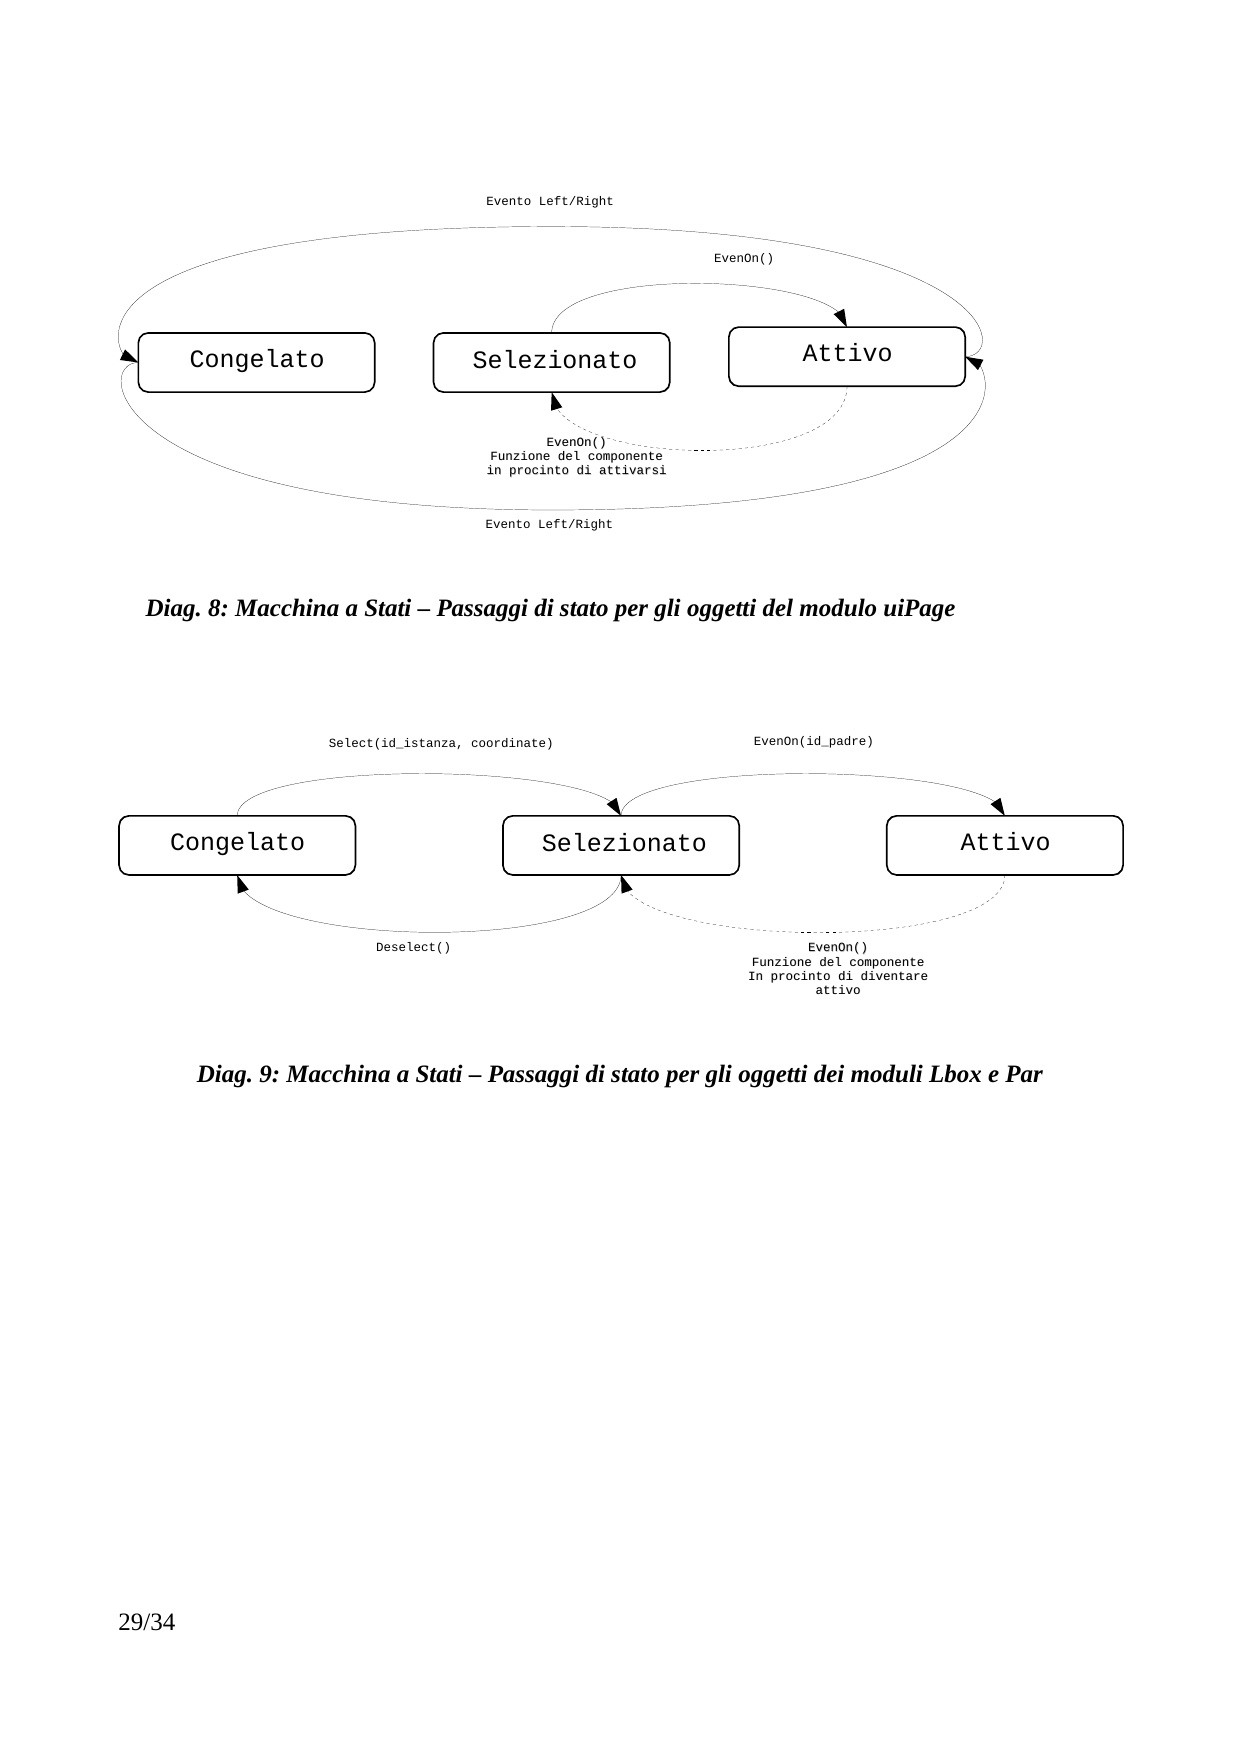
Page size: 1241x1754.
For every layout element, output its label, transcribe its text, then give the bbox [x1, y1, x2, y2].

text Diag. 8: Macchina a Stati – Passaggi di stato per gli oggetti del modulo uiPage [118, 593, 986, 622]
text Diag. 9: Macchina a Stati – Passaggi di stato per gli oggetti dei moduli Lbox e Par [118, 1059, 1124, 1088]
